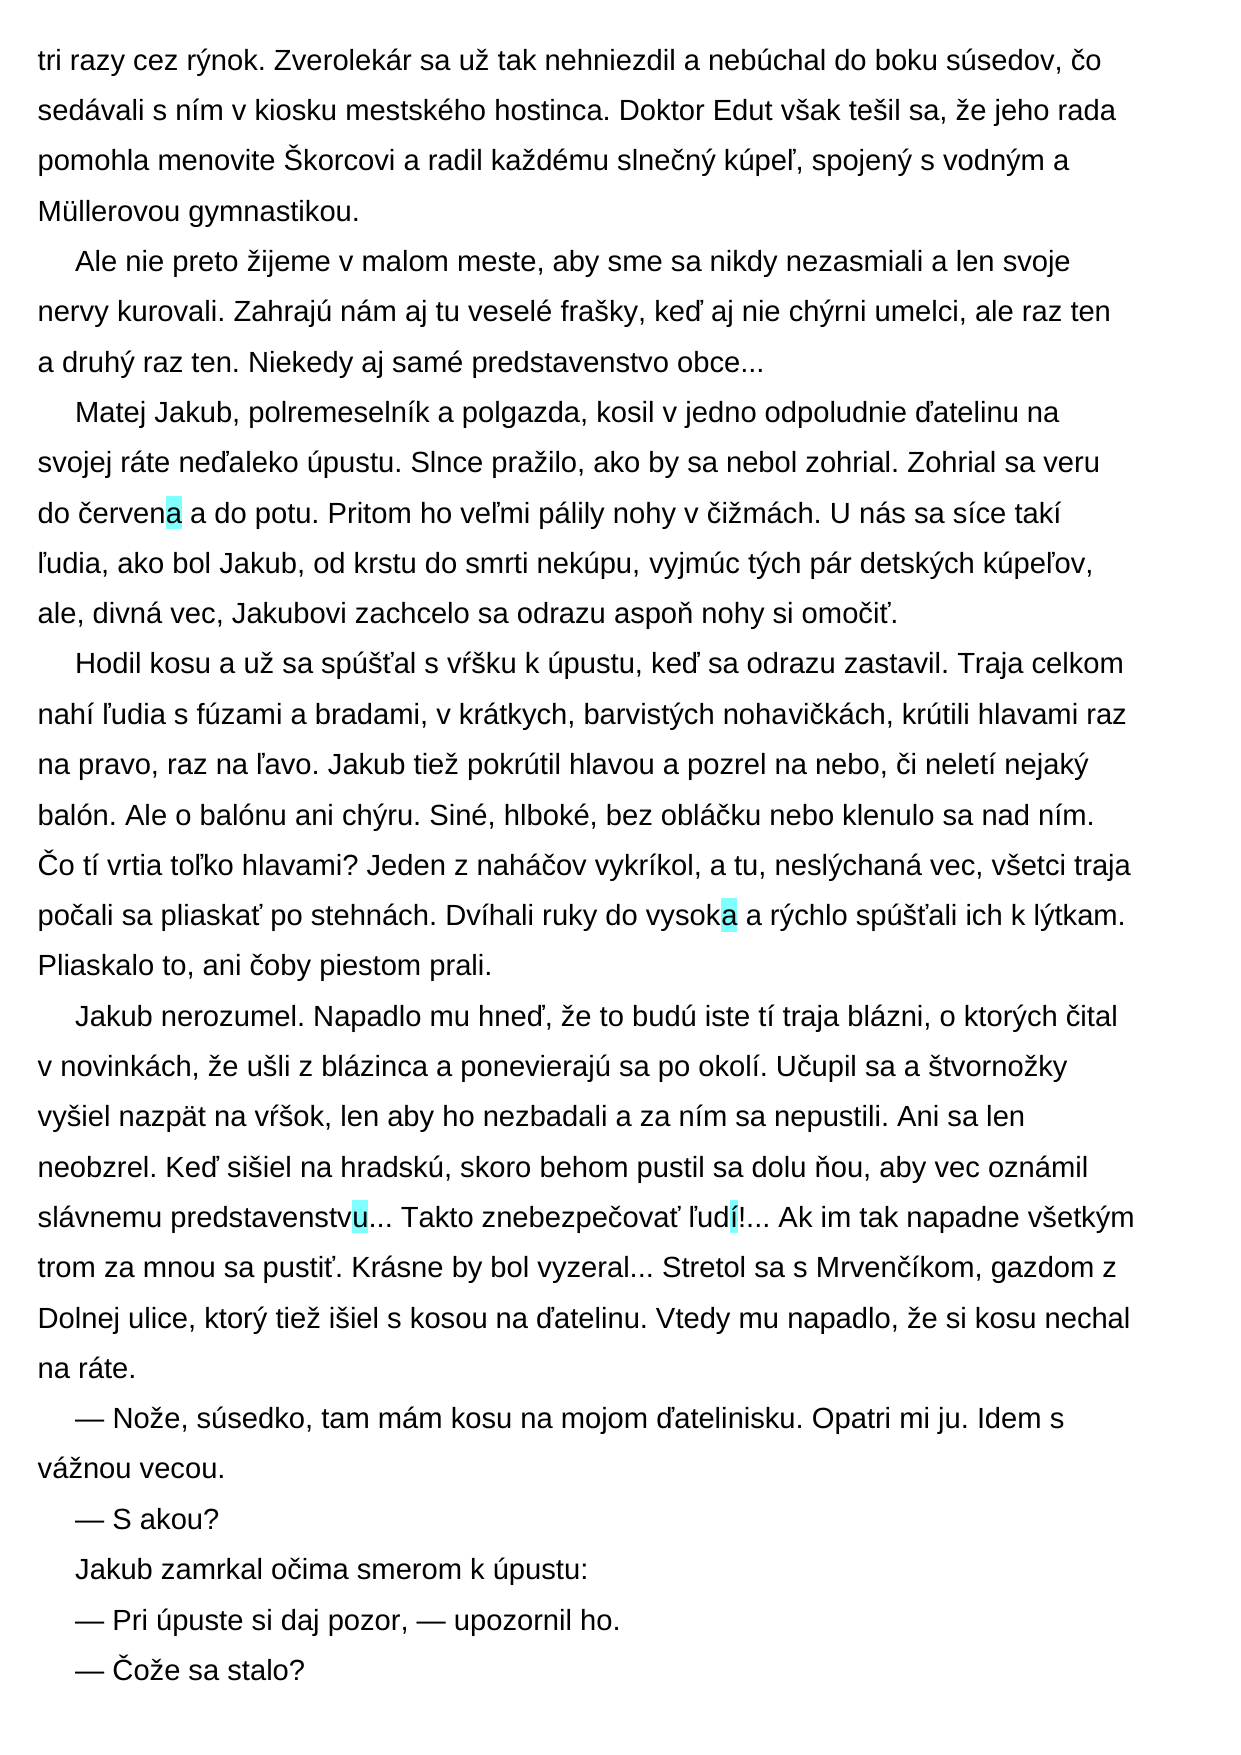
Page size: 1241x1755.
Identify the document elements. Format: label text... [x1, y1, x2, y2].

text Jakub zamrkal očima smerom k úpustu: [37, 1552, 1136, 1586]
text Jakub nerozumel. Napadlo mu hneď, že to budú iste tí traja blázni, o ktorých čital v novin­kách, že ušli z blázinca a ponevierajú sa po okolí. Učupil sa a štvornožky vyšiel nazpät na vŕšok, len aby ho nezbadali a za ním sa nepustili. Ani sa len neobzrel. Keď sišiel na hradskú, skoro behom pustil sa dolu ňou, aby vec oznámil slávnemu predstavenstvu... Takto znebezpečovať ľudí!... Ak im tak napadne všetkým trom za mnou sa pustiť. Krásne by bol vyzeral... Stretol sa s Mrvenčíkom, gazdom z Dolnej ulice, ktorý tiež išiel s kosou na ďatelinu. Vtedy mu napadlo, že si kosu nechal na ráte. [37, 999, 1136, 1384]
text — Pri úpuste si daj pozor, — upozornil ho. [37, 1602, 1136, 1636]
text tri razy cez rýnok. Zve­rolekár sa už tak nehniezdil a nebúchal do boku súsedov, čo sedávali s ním v kiosku mestského hostinca. Doktor Edut však tešil sa, že jeho rada pomohla menovite Škorcovi a radil každému slnečný kúpeľ, spojený s vodným a Müllerovou gymnastikou. [37, 43, 1136, 227]
text Ale nie preto žijeme v malom meste, aby sme sa nikdy nezasmiali a len svoje nervy kurovali. Zahrajú nám aj tu veselé frašky, keď aj nie chýrni umelci, ale raz ten a druhý raz ten. Niekedy aj samé predstavenstvo obce... [37, 244, 1136, 378]
text Hodil kosu a už sa spúšťal s vŕšku k úpustu, keď sa odrazu zastavil. Traja celkom nahí ľudia s fúzami a bradami, v krátkych, barvistých noha­vičkách, krútili hlavami raz na pravo, raz na ľavo. Jakub tiež pokrútil hlavou a pozrel na nebo, či neletí nejaký balón. Ale o balónu ani chýru. Siné, hlboké, bez obláčku nebo klenulo sa nad ním. Čo tí vrtia toľko hlavami? Jeden z naháčov vykríkol, a tu, neslýchaná vec, všetci traja počali sa pliaskať po stehnách. Dvíhali ruky do vysoka a rýchlo spúšťali ich k lýtkam. Pliaskalo to, ani čoby piestom prali. [37, 647, 1136, 982]
text Matej Jakub, polremeselník a polgazda, kosil v jedno odpoludnie ďatelinu na svojej ráte neďa­leko úpustu. Slnce pražilo, ako by sa nebol zohrial. Zohrial sa veru do červena a do potu. Pritom ho veľmi pálily nohy v čižmách. U nás sa síce takí ľudia, ako bol Jakub, od krstu do smrti nekúpu, vyjmúc tých pár detských kúpeľov, ale, divná vec, Jakubovi zachcelo sa odrazu aspoň nohy si omočiť. [37, 395, 1136, 630]
text — Čože sa stalo? [37, 1653, 1136, 1686]
text — Nože, súsedko, tam mám kosu na mojom ďatelinisku. Opatri mi ju. Idem s vážnou vecou. [37, 1401, 1136, 1485]
text — S akou? [37, 1502, 1136, 1535]
